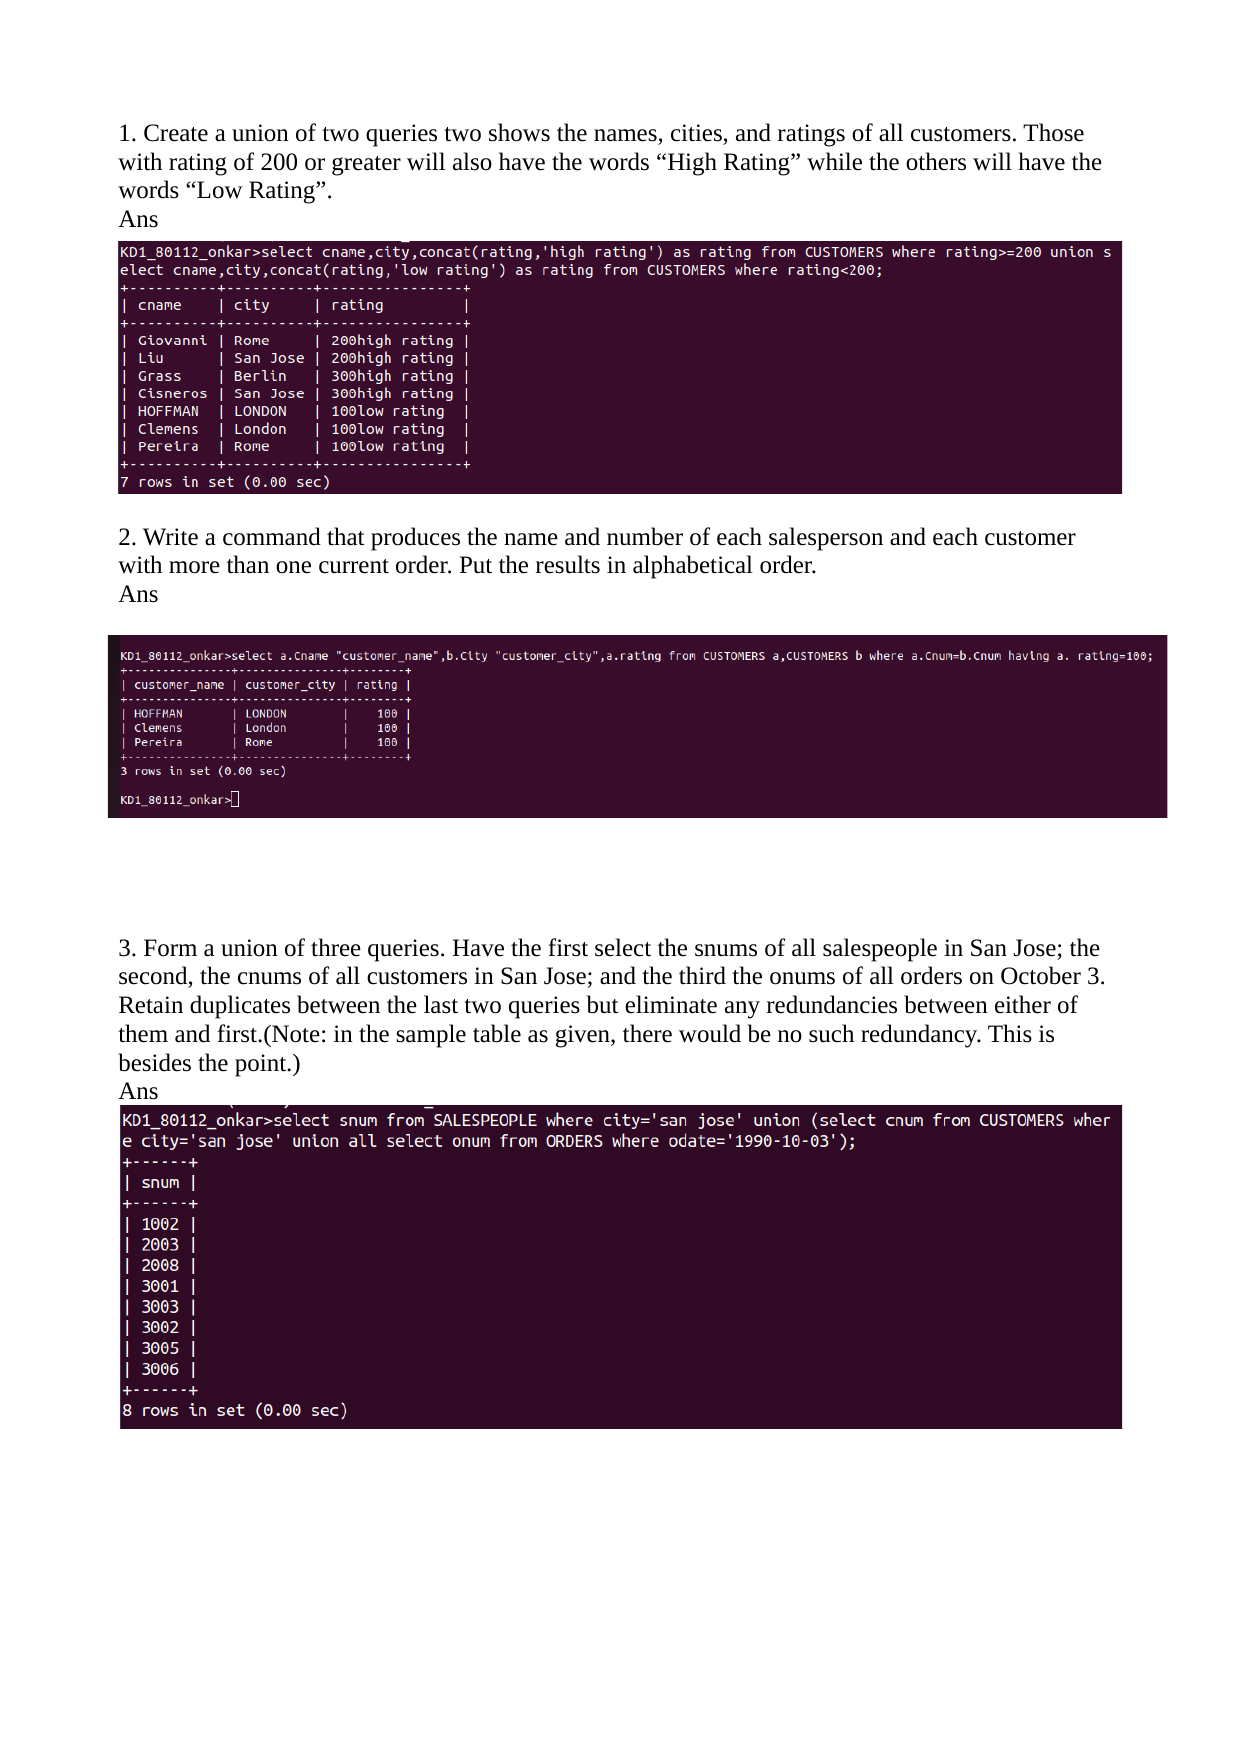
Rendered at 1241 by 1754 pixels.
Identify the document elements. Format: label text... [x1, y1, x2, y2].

text 1. Create a union of two queries two shows the names, cities, and ratings of all customers. Those with rating of 200 or greater will also have the words “High Rating” while the others will have the words “Low Rating”. [118, 118, 1122, 204]
picture [107, 635, 1168, 818]
text 3. Form a union of three queries. Have the first select the snums of all salespeople in San Jose; the second, the cnums of all customers in San Jose; and the third the onums of all orders on October 3. Retain duplicates between the last two queries but eliminate any redundancies between either of them and first.(Note: in the sample table as given, there would be no such redundancy. This is besides the point.) [118, 933, 1122, 1076]
text Ans [118, 204, 1122, 233]
text 2. Write a command that produces the name and number of each salesperson and each customer with more than one current order. Put the results in alphabetical order. [118, 522, 1122, 579]
picture [118, 241, 1123, 494]
text Ans [118, 579, 1122, 608]
text Ans [118, 1076, 1122, 1105]
picture [118, 1105, 1123, 1429]
